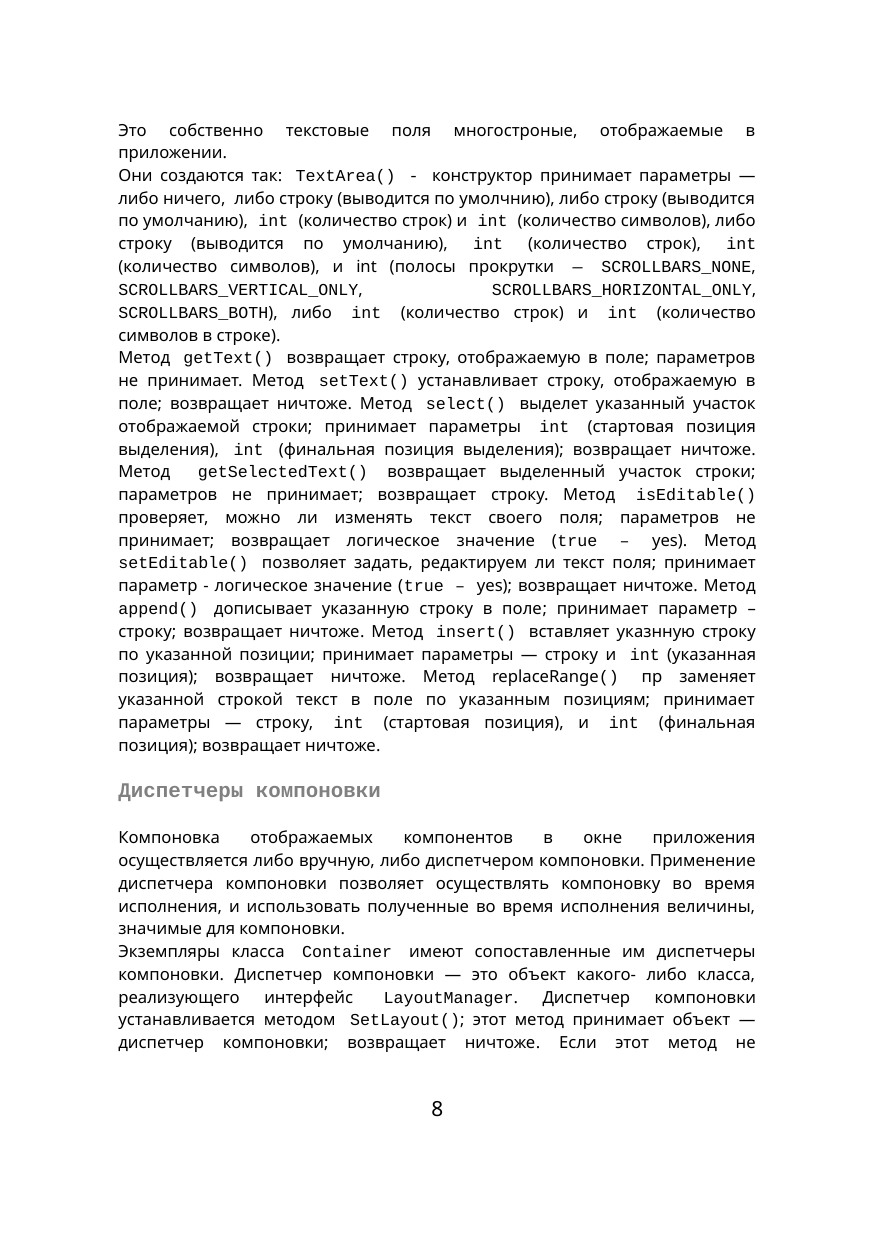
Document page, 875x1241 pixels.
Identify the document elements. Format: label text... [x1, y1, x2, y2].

text Диспетчеры компоновки [118, 780, 756, 803]
text Они создаются так: TextArea() - конструктор принимает параметры — либо ничего, либо строку (выводится по умолчнию), либо строку (выводится по умолчанию), int (количество строк) и int (количество символов), либо строку (выводится по умолчанию), int (количество строк), int (количество символов), и int (полосы прокрутки — SCROLLBARS_NONE, SCROLLBARS_VERTICAL_ONLY, SCROLLBARS_HORIZONTAL_ONLY, SCROLLBARS_BOTH), либо int (количество строк) и int (количество символов в строке). [118, 163, 756, 346]
text Компоновка отображаемых компонентов в окне приложения осуществляется либо вручную, либо диспетчером компоновки. Применение диспетчера компоновки позволяет осуществлять компоновку во время исполнения, и использовать полученные во время исполнения величины, значимые для компоновки. [118, 826, 756, 940]
text Метод getText() возвращает строку, отображаемую в поле; параметров не принимает. Метод setText() устанавливает строку, отображаемую в поле; возвращает ничтоже. Метод select() выделет указанный участок отображаемой строки; принимает параметры int (стартовая позиция выделения), int (финальная позиция выделения); возвращает ничтоже. Метод getSelectedText() возвращает выделенный участок строки; параметров не принимает; возвращает строку. Метод isEditable() проверяет, можно ли изменять текст своего поля; параметров не принимает; возвращает логическое значение (true – yes). Метод setEditable() позволяет задать, редактируем ли текст поля; принимает параметр - логическое значение (true – yes); возвращает ничтоже. Метод append() дописывает указанную строку в поле; принимает параметр – строку; возвращает ничтоже. Метод insert() вставляет указнную строку по указанной позиции; принимает параметры — строку и int (указанная позиция); возвращает ничтоже. Метод replaceRange() пр заменяет указанной строкой текст в поле по указанным позициям; принимает параметры — строку, int (стартовая позиция), и int (финальная позиция); возвращает ничтоже. [118, 346, 756, 756]
text Экземпляры класса Container имеют сопоставленные им диспетчеры компоновки. Диспетчер компоновки — это объект какого- либо класса, реализующего интерфейс LayoutManager. Диспетчер компоновки устанавливается методом SetLayout(); этот метод принимает объект — диспетчер компоновки; возвращает ничтоже. Если этот метод не [118, 940, 756, 1053]
text Это собственно текстовые поля многостроные, отображаемые в приложении. [118, 118, 756, 163]
